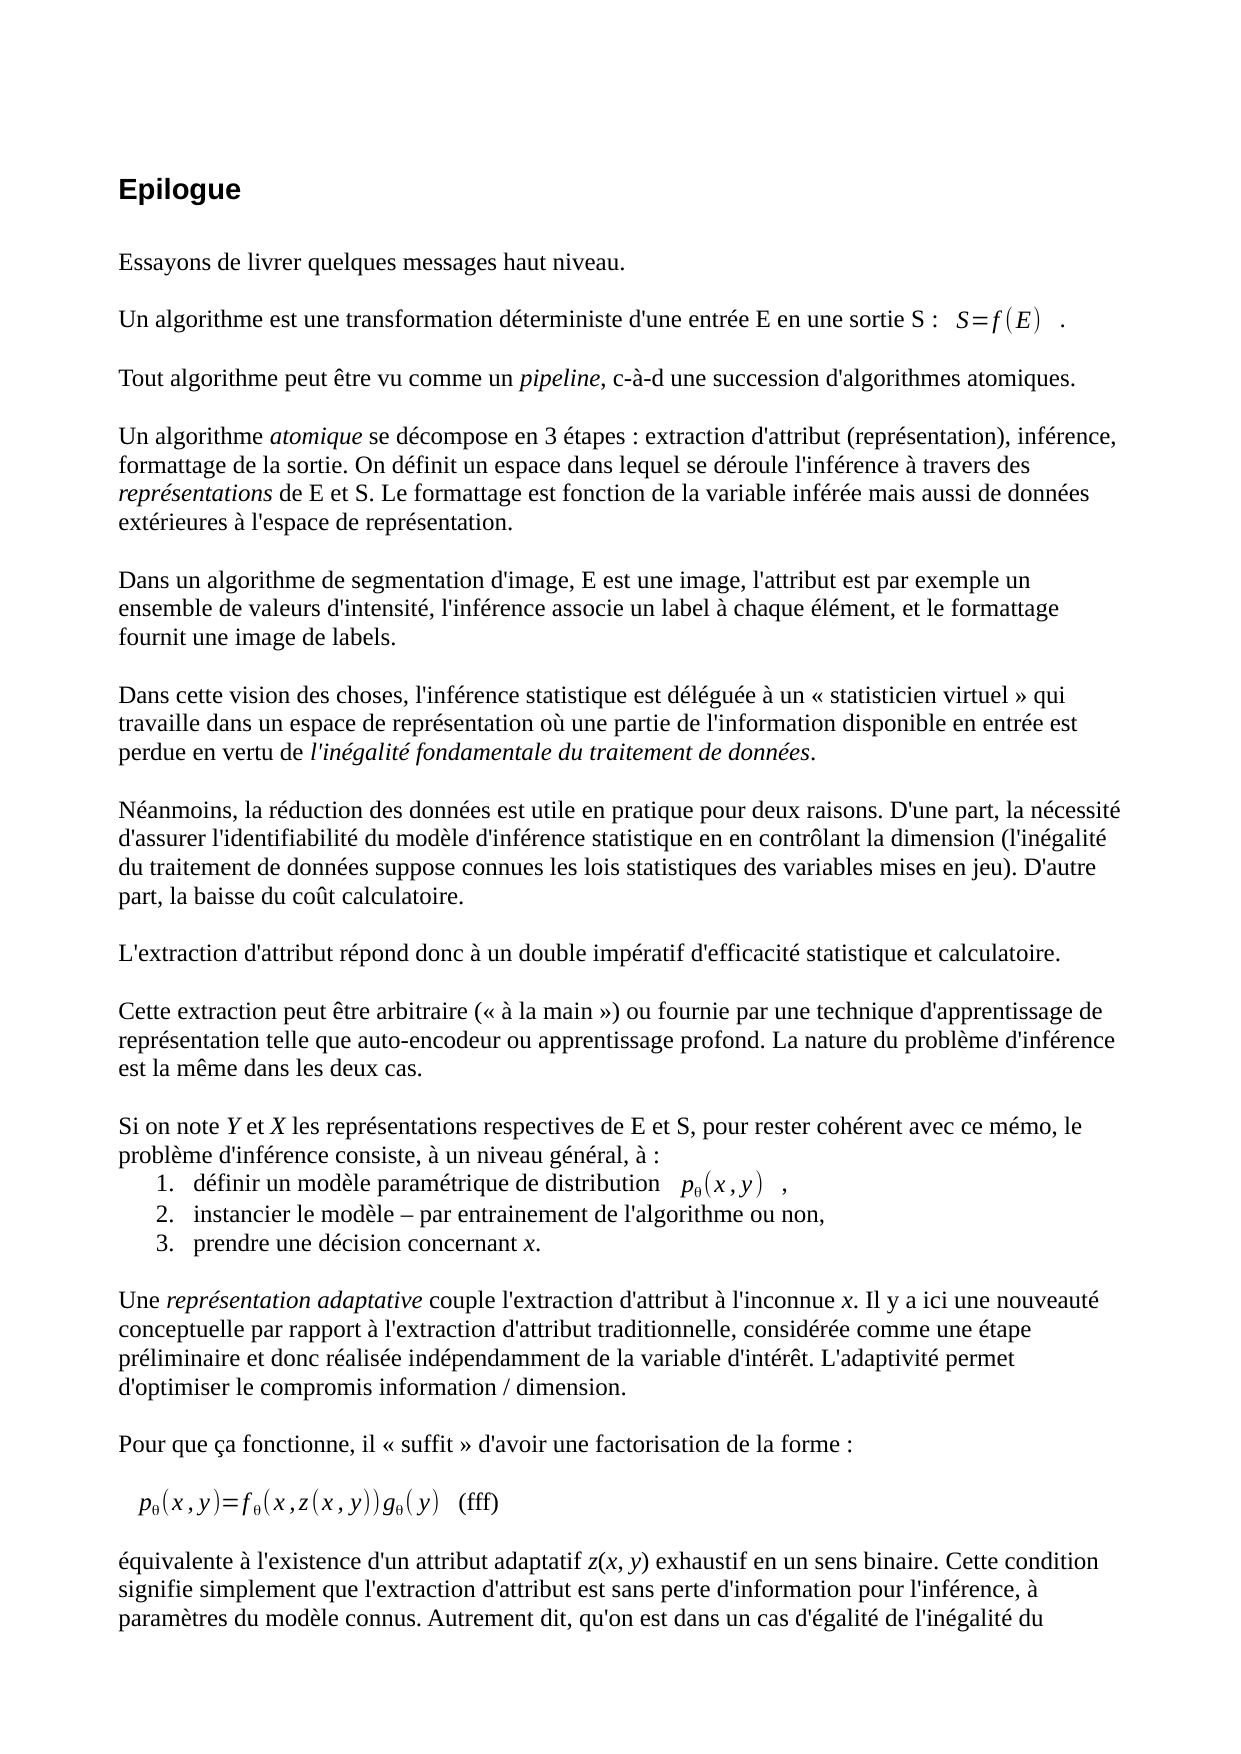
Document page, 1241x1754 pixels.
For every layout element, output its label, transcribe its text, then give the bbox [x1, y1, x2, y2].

text Néanmoins, la réduction des données est utile en pratique pour deux raisons. D'une part, la nécessité d'assurer l'identifiabilité du modèle d'inférence statistique en en contrôlant la dimension (l'inégalité du traitement de données suppose connues les lois statistiques des variables mises en jeu). D'autre part, la baisse du coût calculatoire. [118, 795, 1122, 910]
list prendre une décision concernant x. [156, 1228, 1122, 1257]
text Une représentation adaptative couple l'extraction d'attribut à l'inconnue x. Il y a ici une nouveauté conceptuelle par rapport à l'extraction d'attribut traditionnelle, considérée comme une étape préliminaire et donc réalisée indépendamment de la variable d'intérêt. L'adaptivité permet d'optimiser le compromis information / dimension. [118, 1285, 1122, 1400]
text Pour que ça fonctionne, il « suffit » d'avoir une factorisation de la forme : [118, 1429, 1122, 1458]
subtitle Epilogue [118, 172, 1122, 205]
text Dans un algorithme de segmentation d'image, E est une image, l'attribut est par exemple un ensemble de valeurs d'intensité, l'inférence associe un label à chaque élément, et le formattage fournit une image de labels. [118, 565, 1122, 651]
text Tout algorithme peut être vu comme un pipeline, c-à-d une succession d'algorithmes atomiques. [118, 363, 1122, 392]
text équivalente à l'existence d'un attribut adaptatif z(x, y) exhaustif en un sens binaire. Cette condition signifie simplement que l'extraction d'attribut est sans perte d'information pour l'inférence, à paramètres du modèle connus. Autrement dit, qu'on est dans un cas d'égalité de l'inégalité du [118, 1546, 1122, 1632]
text Un algorithme est une transformation déterministe d'une entrée E en une sortie S :. [118, 304, 1122, 335]
text Dans cette vision des choses, l'inférence statistique est déléguée à un « statisticien virtuel » qui travaille dans un espace de représentation où une partie de l'information disponible en entrée est perdue en vertu de l'inégalité fondamentale du traitement de données. [118, 680, 1122, 766]
list définir un modèle paramétrique de distribution, [156, 1168, 1122, 1199]
text Essayons de livrer quelques messages haut niveau. [118, 247, 1122, 275]
text Un algorithme atomique se décompose en 3 étapes : extraction d'attribut (représentation), inférence, formattage de la sortie. On définit un espace dans lequel se déroule l'inférence à travers des représentations de E et S. Le formattage est fonction de la variable inférée mais aussi de données extérieures à l'espace de représentation. [118, 421, 1122, 536]
text (fff) [118, 1487, 1122, 1517]
list instancier le modèle – par entrainement de l'algorithme ou non, [156, 1199, 1122, 1228]
text Si on note Y et X les représentations respectives de E et S, pour rester cohérent avec ce mémo, le problème d'inférence consiste, à un niveau général, à : [118, 1111, 1122, 1168]
text Cette extraction peut être arbitraire (« à la main ») ou fournie par une technique d'apprentissage de représentation telle que auto-encodeur ou apprentissage profond. La nature du problème d'inférence est la même dans les deux cas. [118, 996, 1122, 1082]
text L'extraction d'attribut répond donc à un double impératif d'efficacité statistique et calculatoire. [118, 938, 1122, 967]
